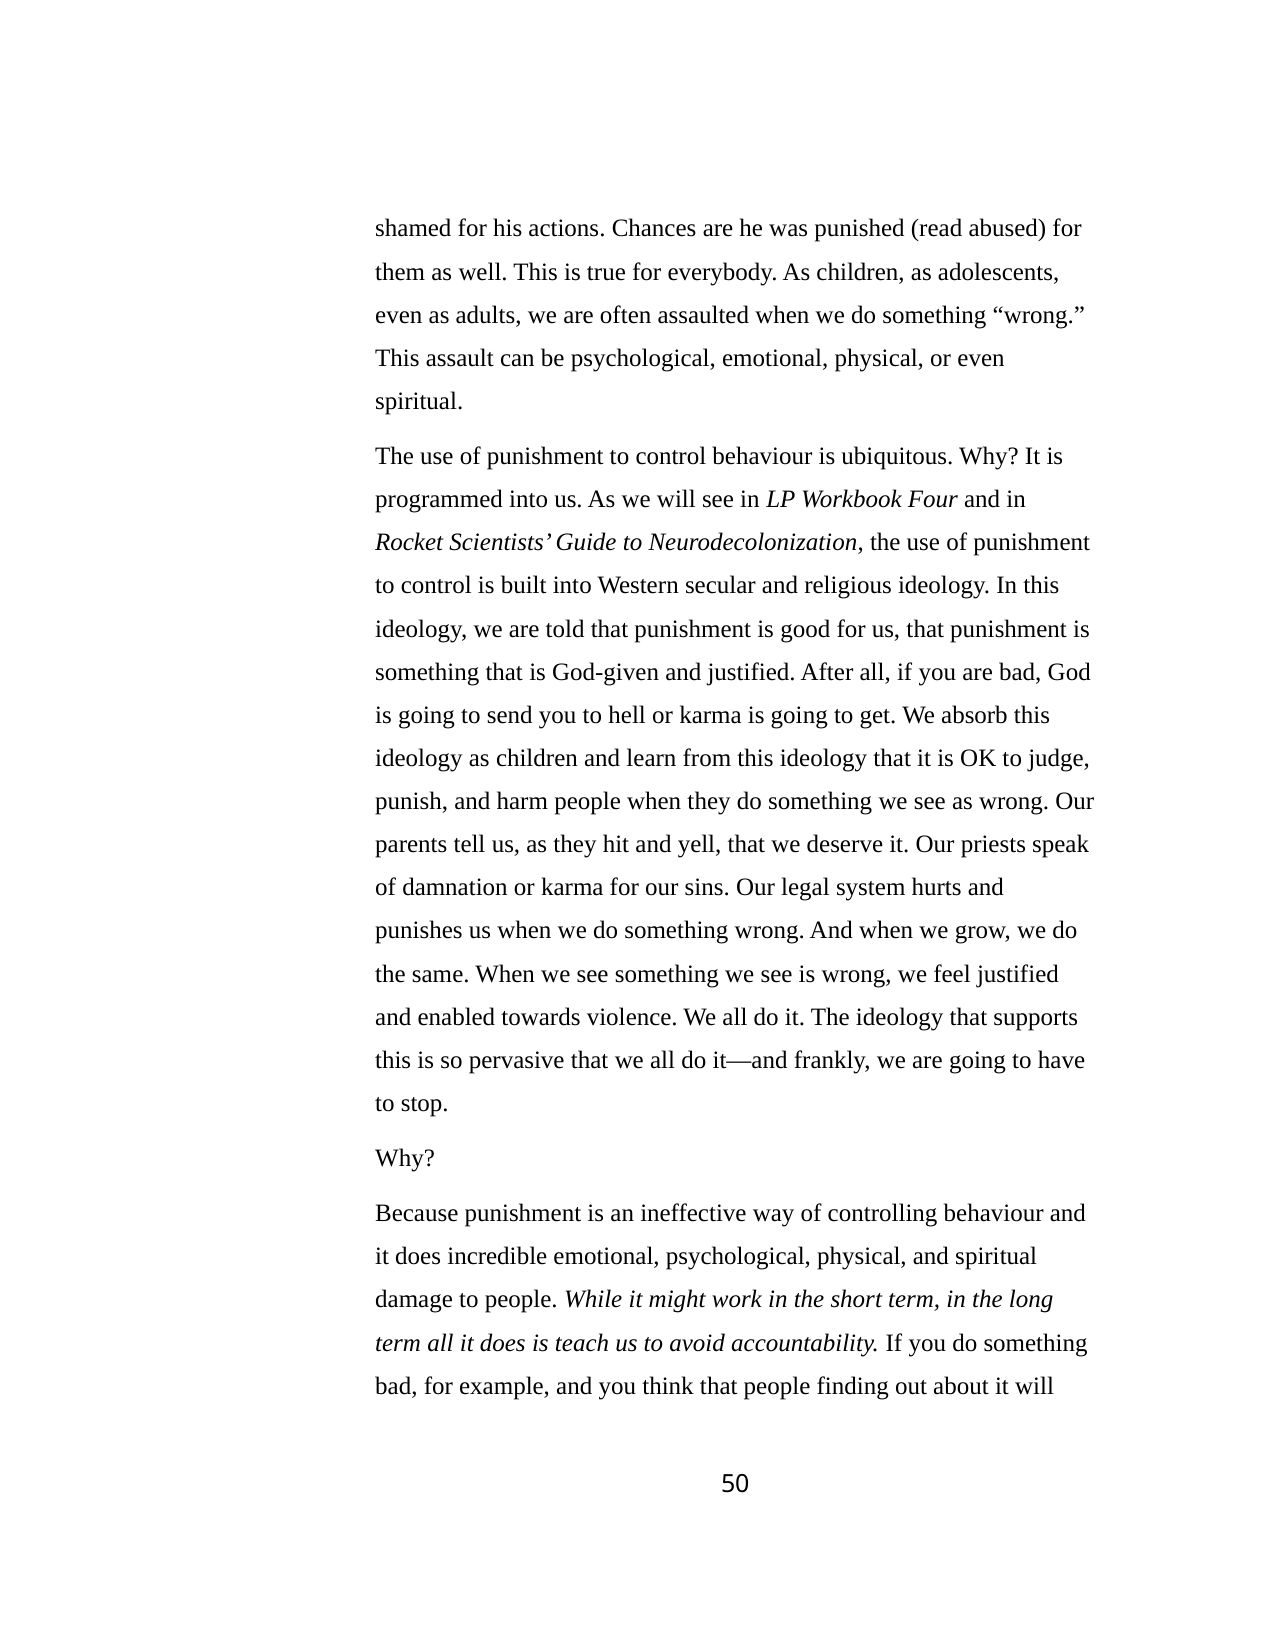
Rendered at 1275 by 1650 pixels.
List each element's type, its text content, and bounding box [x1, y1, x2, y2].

text Because punishment is an ineffective way of controlling behaviour and it does incredible emotional, psychological, physical, and spiritual damage to people. While it might work in the short term, in the long term all it does is teach us to avoid accountability. If you do something bad, for example, and you think that people finding out about it will [375, 1198, 1095, 1399]
text The use of punishment to control behaviour is ubiquitous. Why? It is programmed into us. As we will see in LP Workbook Four and in Rocket Scientists’ Guide to Neurodecolonization, the use of punishment to control is built into Western secular and religious ideology. In this ideology, we are told that punishment is good for us, that punishment is something that is God-given and justified. After all, if you are bad, God is going to send you to hell or karma is going to get. We absorb this ideology as children and learn from this ideology that it is OK to judge, punish, and harm people when they do something we see as wrong. Our parents tell us, as they hit and yell, that we deserve it. Our priests speak of damnation or karma for our sins. Our legal system hurts and punishes us when we do something wrong. And when we grow, we do the same. When we see something we see is wrong, we feel justified and enabled towards violence. We all do it. The ideology that supports this is so pervasive that we all do it—and frankly, we are going to have to stop. [375, 441, 1095, 1117]
text Why? [375, 1143, 1095, 1172]
text shamed for his actions. Chances are he was punished (read abused) for them as well. This is true for everybody. As children, as adolescents, even as adults, we are often assaulted when we do something “wrong.” This assault can be psychological, emotional, physical, or even spiritual. [375, 213, 1095, 415]
